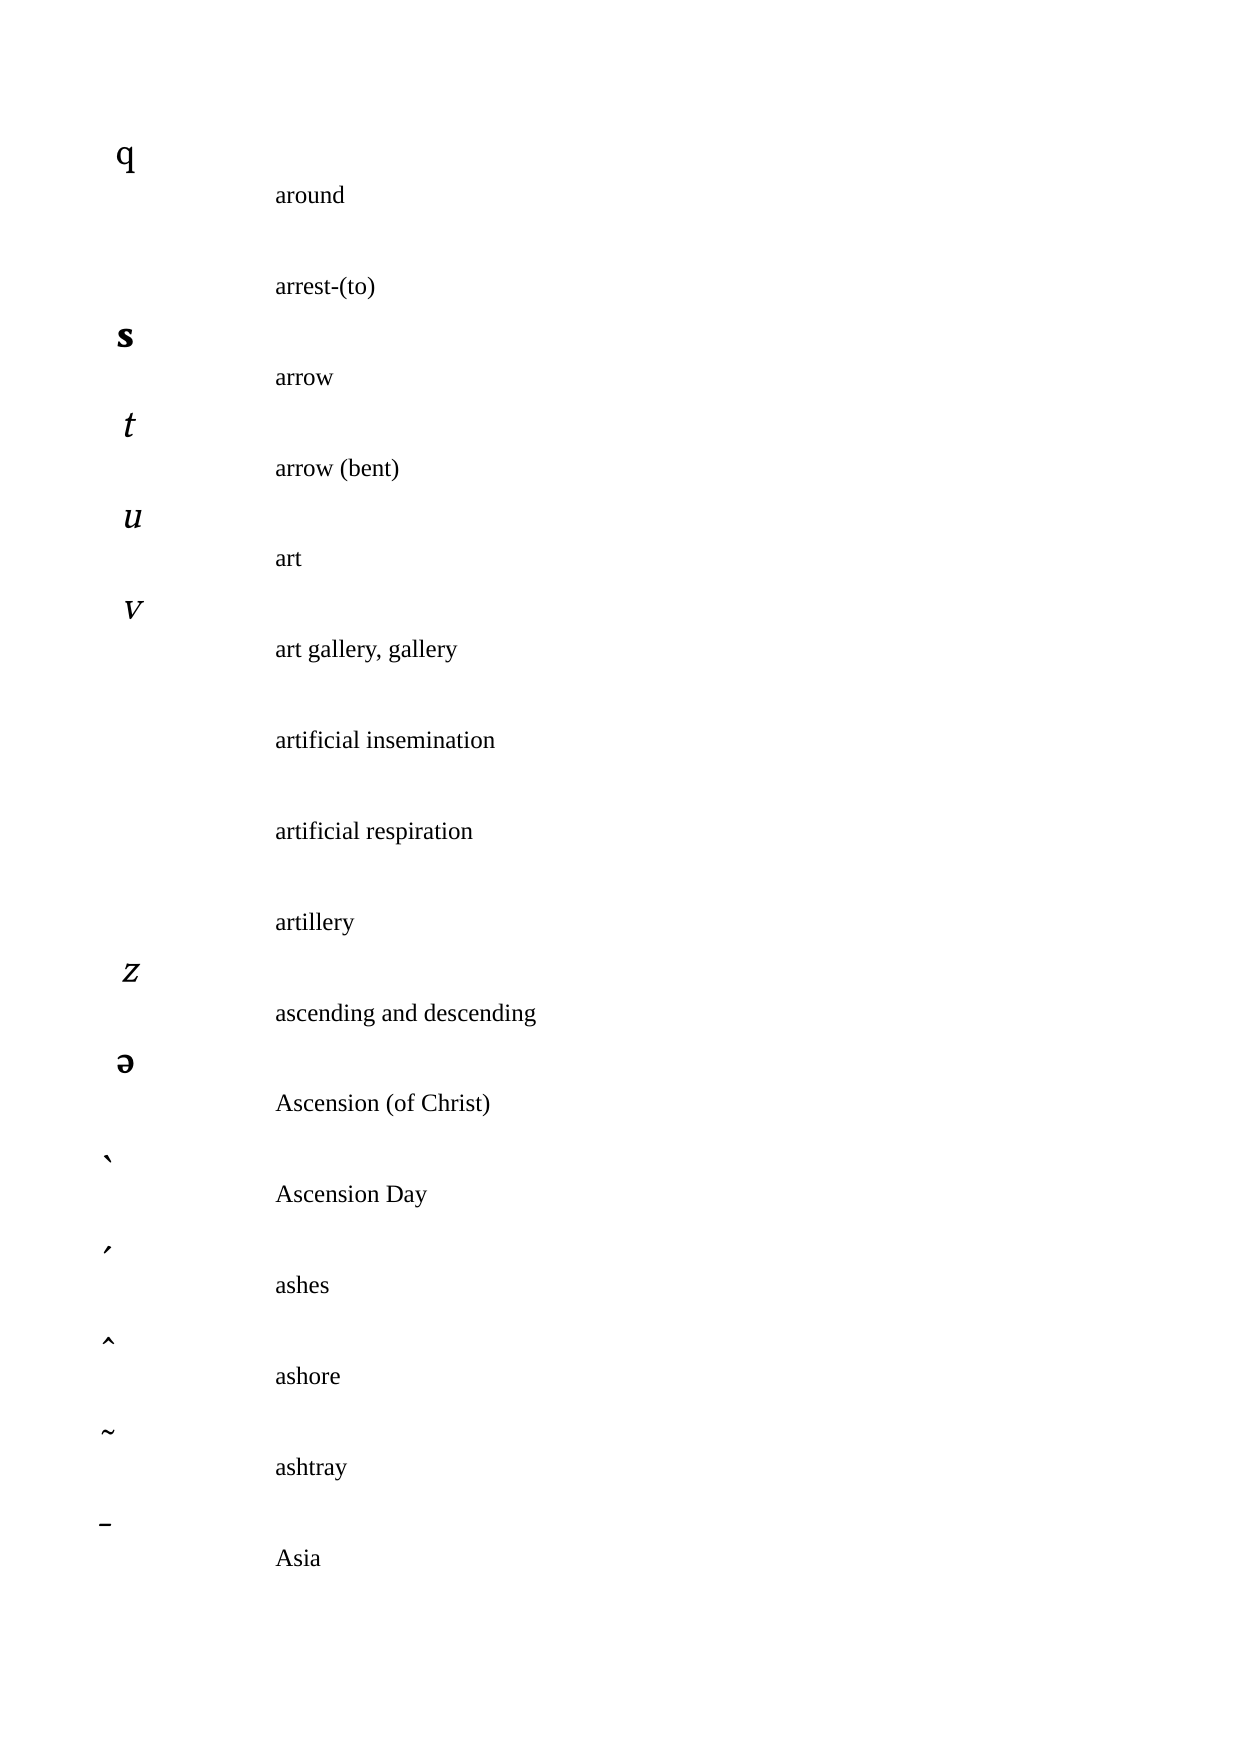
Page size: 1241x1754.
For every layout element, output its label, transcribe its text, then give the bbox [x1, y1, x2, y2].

table_cell  [115, 1208, 275, 1299]
table_cell  [115, 209, 275, 300]
table_cell around [275, 118, 949, 209]
table_cell art gallery, gallery [275, 572, 949, 663]
table_cell  [115, 1026, 275, 1117]
table_cell ascending and descending [275, 936, 949, 1026]
table_cell arrest-(to) [275, 209, 949, 300]
table_cell Asia [275, 1481, 949, 1571]
table_cell  [115, 845, 275, 936]
table_cell ashtray [275, 1390, 949, 1481]
table_cell arrow (bent) [275, 391, 949, 481]
table_cell Ascension Day [275, 1117, 949, 1208]
table_cell ashes [275, 1208, 949, 1299]
table_cell  [115, 1117, 275, 1208]
table_cell  [115, 572, 275, 663]
table_cell  [115, 391, 275, 481]
table_cell arrow [275, 300, 949, 391]
table_cell  [115, 1299, 275, 1390]
table_cell  [115, 1390, 275, 1481]
table_cell artificial insemination [275, 663, 949, 754]
table_cell ashore [275, 1299, 949, 1390]
table_cell  [115, 1481, 275, 1571]
table_cell  [115, 118, 275, 209]
table_cell  [115, 936, 275, 1026]
table_cell  [115, 481, 275, 572]
table_cell  [115, 754, 275, 845]
table_cell  [115, 300, 275, 391]
table_cell artillery [275, 845, 949, 936]
table_cell art [275, 481, 949, 572]
table_cell  [115, 663, 275, 754]
table_cell Ascension (of Christ) [275, 1026, 949, 1117]
table_cell artificial respiration [275, 754, 949, 845]
